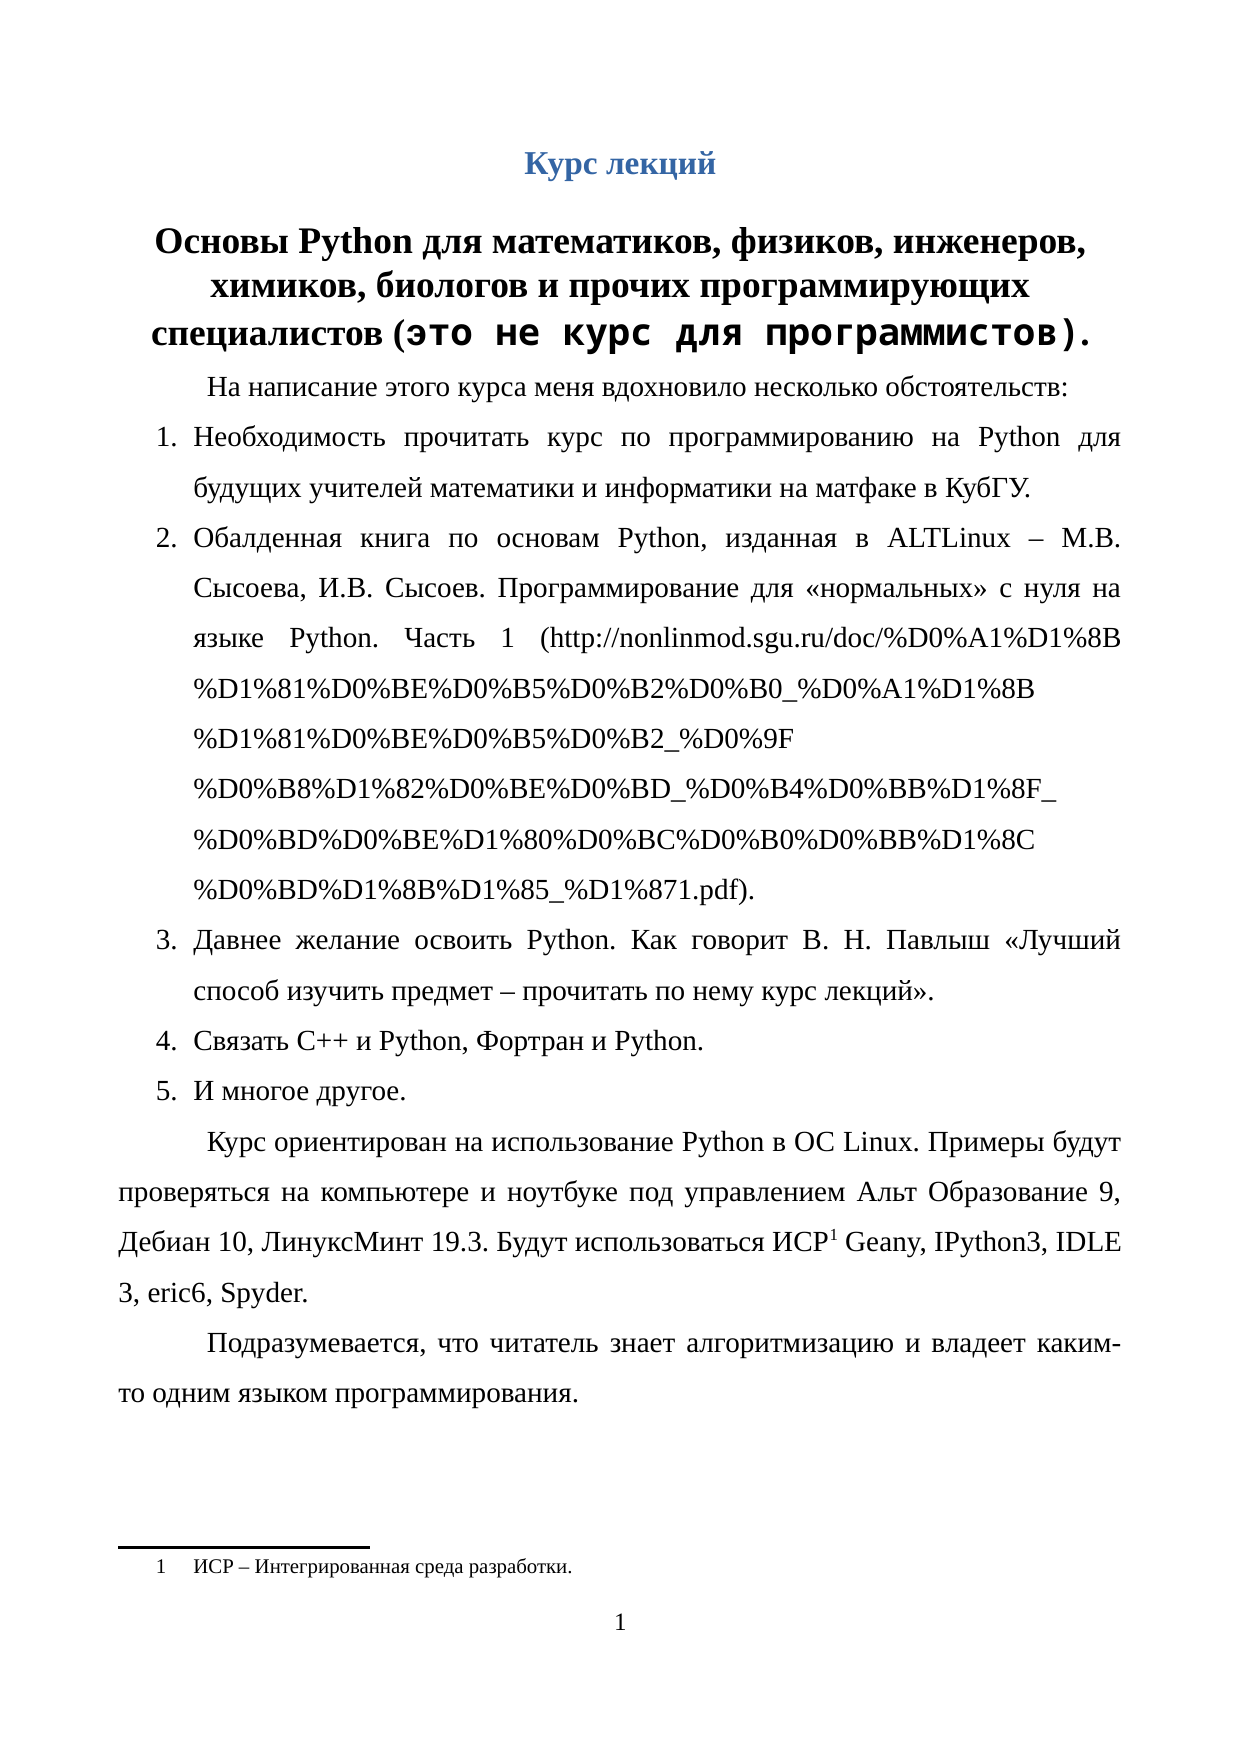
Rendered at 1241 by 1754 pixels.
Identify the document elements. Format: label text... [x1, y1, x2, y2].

list Связать C++ и Python, Фортран и Python. [156, 1023, 1122, 1057]
title Основы Python для математиков, физиков, инженеров, химиков, биологов и прочих программирующих специалистов (это не курс для программистов). [118, 219, 1122, 357]
list Обалденная книга по основам Python, изданная в ALTLinux – М.В. Сысоева, И.В. Сысоев. Программирование для «нормальных» с нуля на языке Python. Часть 1 (http://nonlinmod.sgu.ru/doc/%D0%A1%D1%8B%D1%81%D0%BE%D0%B5%D0%B2%D0%B0_%D0%A1%D1%8B%D1%81%D0%BE%D0%B5%D0%B2_%D0%9F%D0%B8%D1%82%D0%BE%D0%BD_%D0%B4%D0%BB%D1%8F_%D0%BD%D0%BE%D1%80%D0%BC%D0%B0%D0%BB%D1%8C%D0%BD%D1%8B%D1%85_%D1%871.pdf). [156, 520, 1122, 906]
title Курс лекций [118, 143, 1122, 181]
list И многое другое. [156, 1073, 1122, 1107]
text На написание этого курса меня вдохновило несколько обстоятельств: [118, 369, 1122, 403]
text Курс ориентирован на использование Python в ОС Linux. Примеры будут проверяться на компьютере и ноутбуке под управлением Альт Образование 9, Дебиан 10, ЛинуксМинт 19.3. Будут использоваться ИСР Geany, IPython3, IDLE 3, eric6, Spyder. [118, 1124, 1122, 1308]
text Подразумевается, что читатель знает алгоритмизацию и владеет каким-то одним языком программирования. [118, 1325, 1122, 1409]
list Необходимость прочитать курс по программированию на Python для будущих учителей математики и информатики на матфаке в КубГУ. [156, 419, 1122, 503]
list ИСР – Интегрированная среда разработки. [156, 1553, 1122, 1578]
list Давнее желание освоить Python. Как говорит В. Н. Павлыш «Лучший способ изучить предмет – прочитать по нему курс лекций». [156, 922, 1122, 1006]
